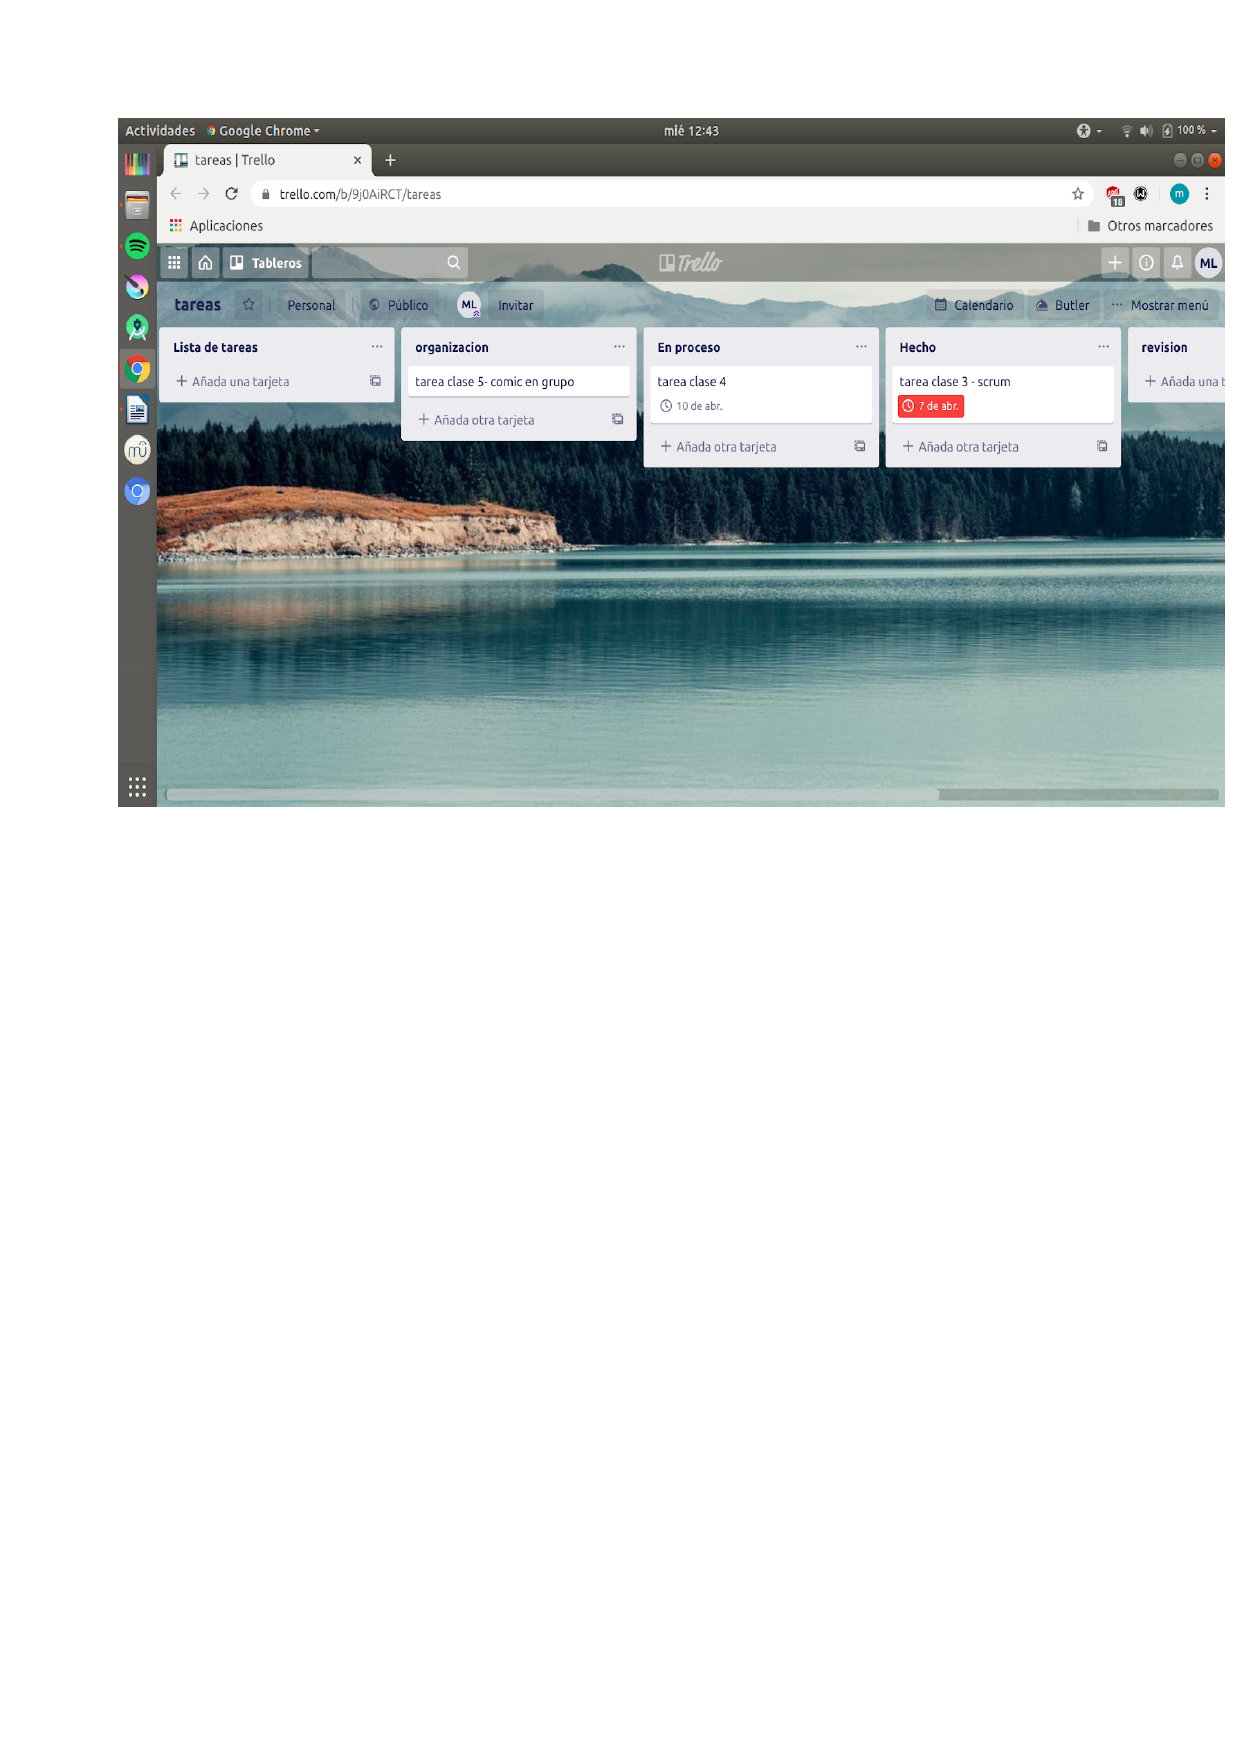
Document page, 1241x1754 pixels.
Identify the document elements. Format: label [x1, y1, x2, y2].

picture [118, 118, 1225, 807]
